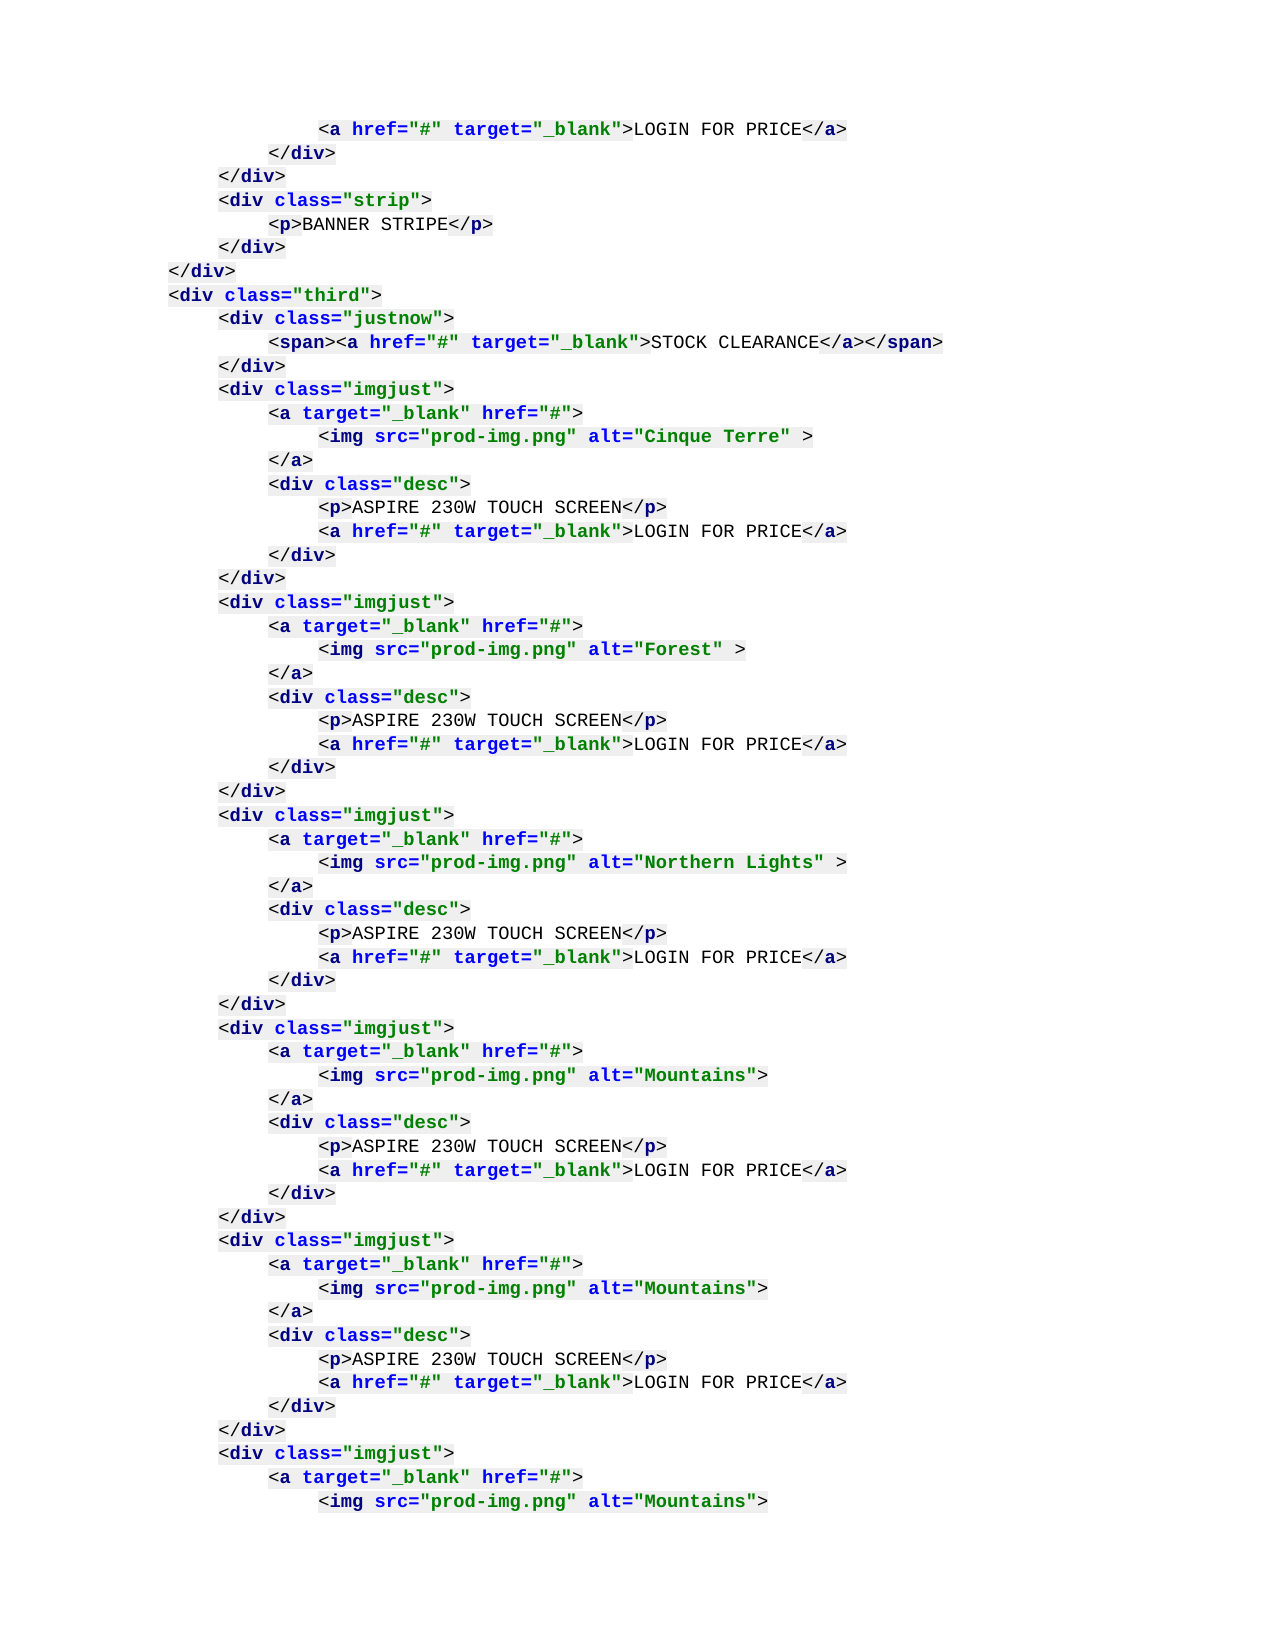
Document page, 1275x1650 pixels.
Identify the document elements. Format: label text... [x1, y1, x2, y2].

text <div class="imgjust"> [118, 378, 1157, 402]
text <div class="justnow"> [118, 307, 1157, 331]
text <a target="_blank" href="#"> [118, 1040, 1157, 1064]
text <img src="prod-img.png" alt="Northern Lights" > [118, 851, 1157, 875]
text </div> [118, 165, 1157, 189]
text <a target="_blank" href="#"> [118, 402, 1157, 426]
text <div class="strip"> [118, 189, 1157, 213]
text </div> [118, 757, 1157, 780]
text </a> [118, 875, 1157, 898]
text <a target="_blank" href="#"> [118, 1466, 1157, 1489]
text <div class="desc"> [118, 1324, 1157, 1348]
text <a target="_blank" href="#"> [118, 1253, 1157, 1277]
text <p>ASPIRE 230W TOUCH SCREEN</p> [118, 709, 1157, 733]
text <img src="prod-img.png" alt="Cinque Terre" > [118, 426, 1157, 449]
text </div> [118, 1206, 1157, 1229]
text </div> [118, 1395, 1157, 1419]
text </a> [118, 662, 1157, 686]
text <a href="#" target="_blank">LOGIN FOR PRICE</a> [118, 1158, 1157, 1182]
text <a href="#" target="_blank">LOGIN FOR PRICE</a> [118, 520, 1157, 544]
text </div> [118, 993, 1157, 1017]
text </div> [118, 260, 1157, 284]
text <a target="_blank" href="#"> [118, 827, 1157, 851]
text </a> [118, 1088, 1157, 1111]
text </div> [118, 1182, 1157, 1206]
text <img src="prod-img.png" alt="Mountains"> [118, 1277, 1157, 1300]
text <div class="desc"> [118, 898, 1157, 922]
text <p>ASPIRE 230W TOUCH SCREEN</p> [118, 1348, 1157, 1371]
text <a href="#" target="_blank">LOGIN FOR PRICE</a> [118, 118, 1157, 142]
text <div class="imgjust"> [118, 804, 1157, 827]
text <p>BANNER STRIPE</p> [118, 213, 1157, 236]
text <div class="desc"> [118, 473, 1157, 496]
text </div> [118, 236, 1157, 260]
text <a href="#" target="_blank">LOGIN FOR PRICE</a> [118, 946, 1157, 969]
text <span><a href="#" target="_blank">STOCK CLEARANCE</a></span> [118, 331, 1157, 354]
text <a target="_blank" href="#"> [118, 615, 1157, 638]
text <img src="prod-img.png" alt="Mountains"> [118, 1064, 1157, 1088]
text <div class="imgjust"> [118, 1017, 1157, 1040]
text <a href="#" target="_blank">LOGIN FOR PRICE</a> [118, 1371, 1157, 1395]
text <img src="prod-img.png" alt="Mountains"> [118, 1489, 1157, 1513]
text <div class="third"> [118, 284, 1157, 307]
text </div> [118, 969, 1157, 993]
text <img src="prod-img.png" alt="Forest" > [118, 638, 1157, 662]
text <p>ASPIRE 230W TOUCH SCREEN</p> [118, 1135, 1157, 1158]
text </div> [118, 544, 1157, 567]
text </div> [118, 1419, 1157, 1442]
text </div> [118, 567, 1157, 591]
text </a> [118, 1300, 1157, 1324]
text </a> [118, 449, 1157, 473]
text <div class="desc"> [118, 686, 1157, 709]
text </div> [118, 780, 1157, 804]
text <div class="imgjust"> [118, 591, 1157, 615]
text <div class="imgjust"> [118, 1229, 1157, 1253]
text <a href="#" target="_blank">LOGIN FOR PRICE</a> [118, 733, 1157, 757]
text </div> [118, 354, 1157, 378]
text <p>ASPIRE 230W TOUCH SCREEN</p> [118, 496, 1157, 520]
text <div class="imgjust"> [118, 1442, 1157, 1466]
text <p>ASPIRE 230W TOUCH SCREEN</p> [118, 922, 1157, 946]
text <div class="desc"> [118, 1111, 1157, 1135]
text </div> [118, 142, 1157, 165]
